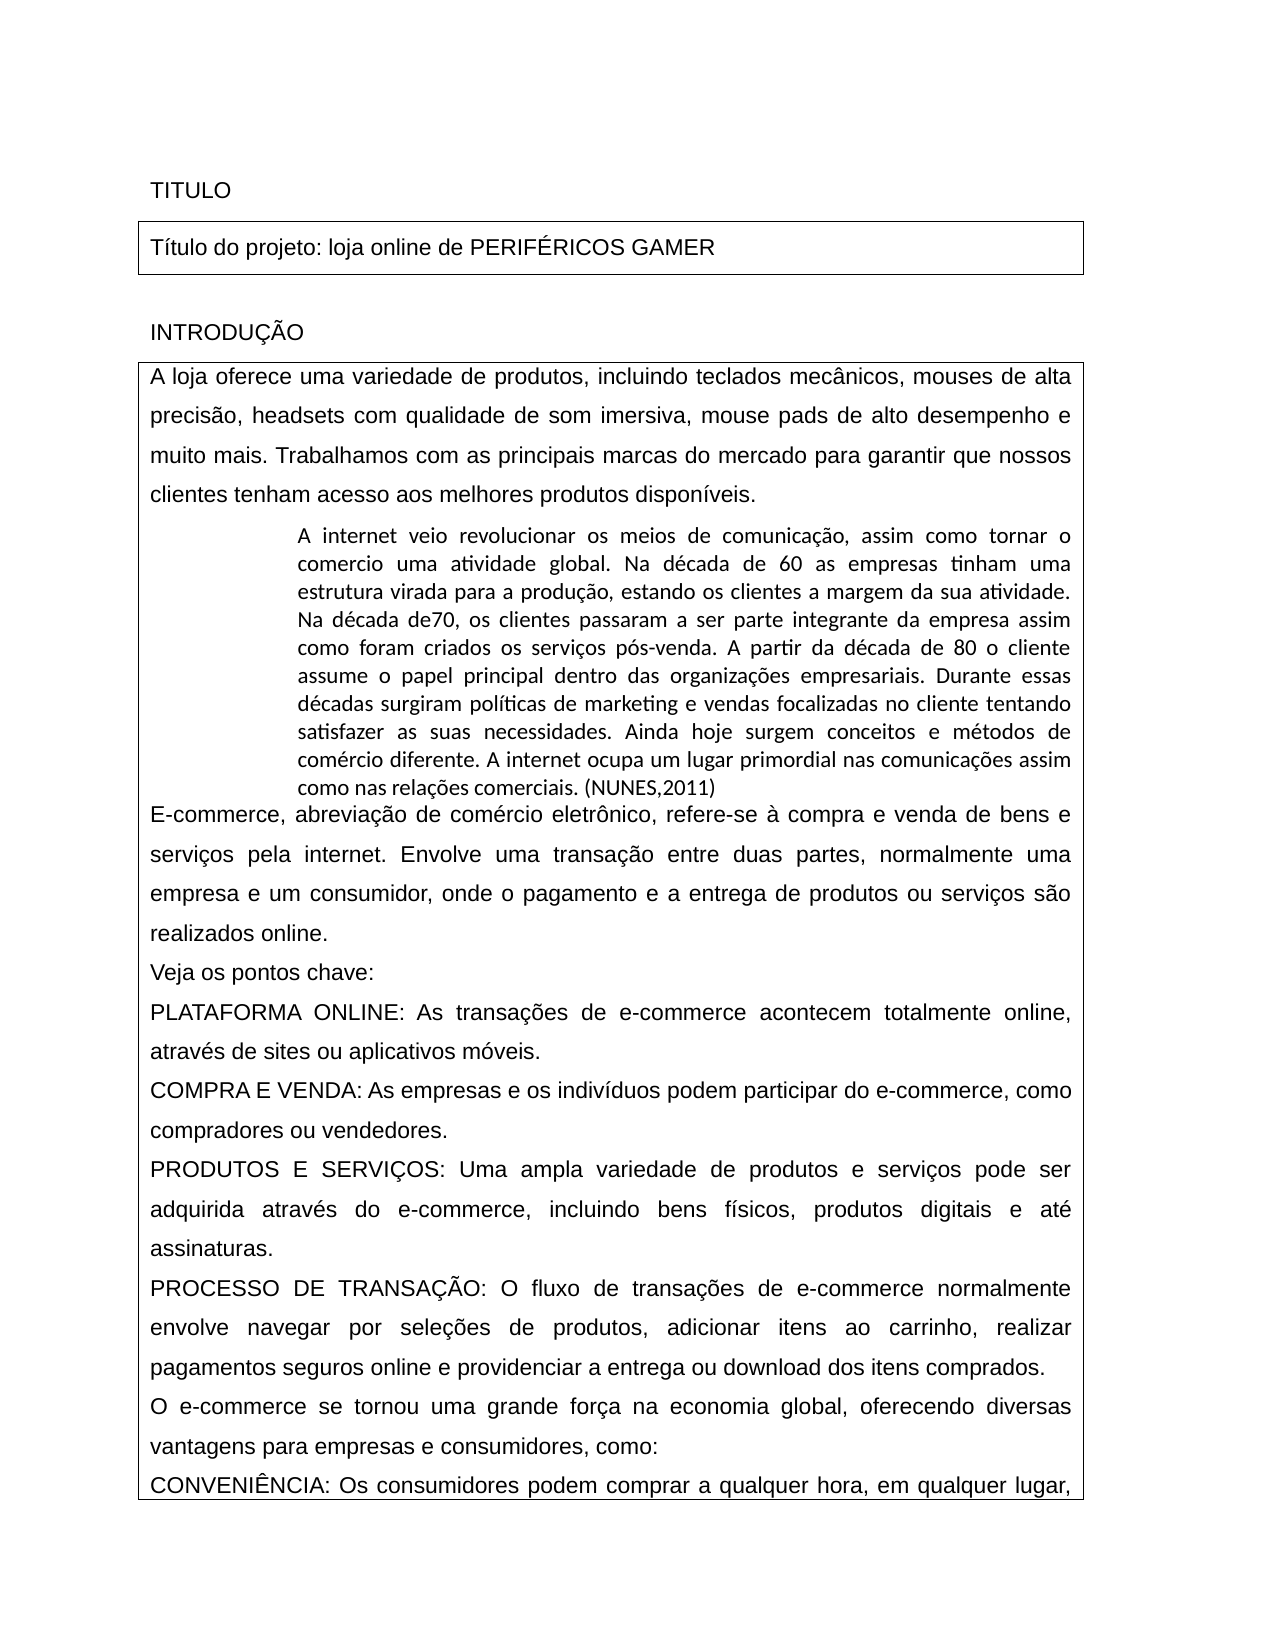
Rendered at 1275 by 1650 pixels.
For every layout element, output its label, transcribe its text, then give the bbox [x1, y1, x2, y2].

text INTRODUÇÃO [150, 318, 1125, 345]
table_header Título do projeto: loja online de PERIFÉRICOS GAMER [139, 222, 1083, 274]
text TITULO [150, 150, 1125, 204]
table_header A loja oferece uma variedade de produtos, incluindo teclados mecânicos, mouses de alta precisão, headsets com qualidade de som imersiva, mouse pads de alto desempenho e muito mais. Trabalhamos com as principais marcas do mercado para garantir que nossos clientes tenham acesso aos melhores produtos disponíveis. A internet veio revolucionar os meios de comunicação, assim como tornar o comercio uma atividade global. Na década de 60 as empresas tinham uma estrutura virada para a produção, estando os clientes a margem da sua atividade. Na década de70, os clientes passaram a ser parte integrante da empresa assim como foram criados os serviços pós-venda. A partir da década de 80 o cliente assume o papel principal dentro das organizações empresariais. Durante essas décadas surgiram políticas de marketing e vendas focalizadas no cliente tentando satisfazer as suas necessidades. Ainda hoje surgem conceitos e métodos de comércio diferente. A internet ocupa um lugar primordial nas comunicações assim como nas relações comerciais. (NUNES,2011) E-commerce, abreviação de comércio eletrônico, refere-se à compra e venda de bens e serviços pela internet. Envolve uma transação entre duas partes, normalmente uma empresa e um consumidor, onde o pagamento e a entrega de produtos ou serviços são realizados online. Veja os pontos chave: PLATAFORMA ONLINE: As transações de e-commerce acontecem totalmente online, através de sites ou aplicativos móveis. COMPRA E VENDA: As empresas e os indivíduos podem participar do e-commerce, como compradores ou vendedores. PRODUTOS E SERVIÇOS: Uma ampla variedade de produtos e serviços pode ser adquirida através do e-commerce, incluindo bens físicos, produtos digitais e até assinaturas. PROCESSO DE TRANSAÇÃO: O fluxo de transações de e-commerce normalmente envolve navegar por seleções de produtos, adicionar itens ao carrinho, realizar pagamentos seguros online e providenciar a entrega ou download dos itens comprados. O e-commerce se tornou uma grande força na economia global, oferecendo diversas vantagens para empresas e consumidores, como: CONVENIÊNCIA: Os consumidores podem comprar a qualquer hora, em qualquer lugar, [139, 363, 1083, 1499]
